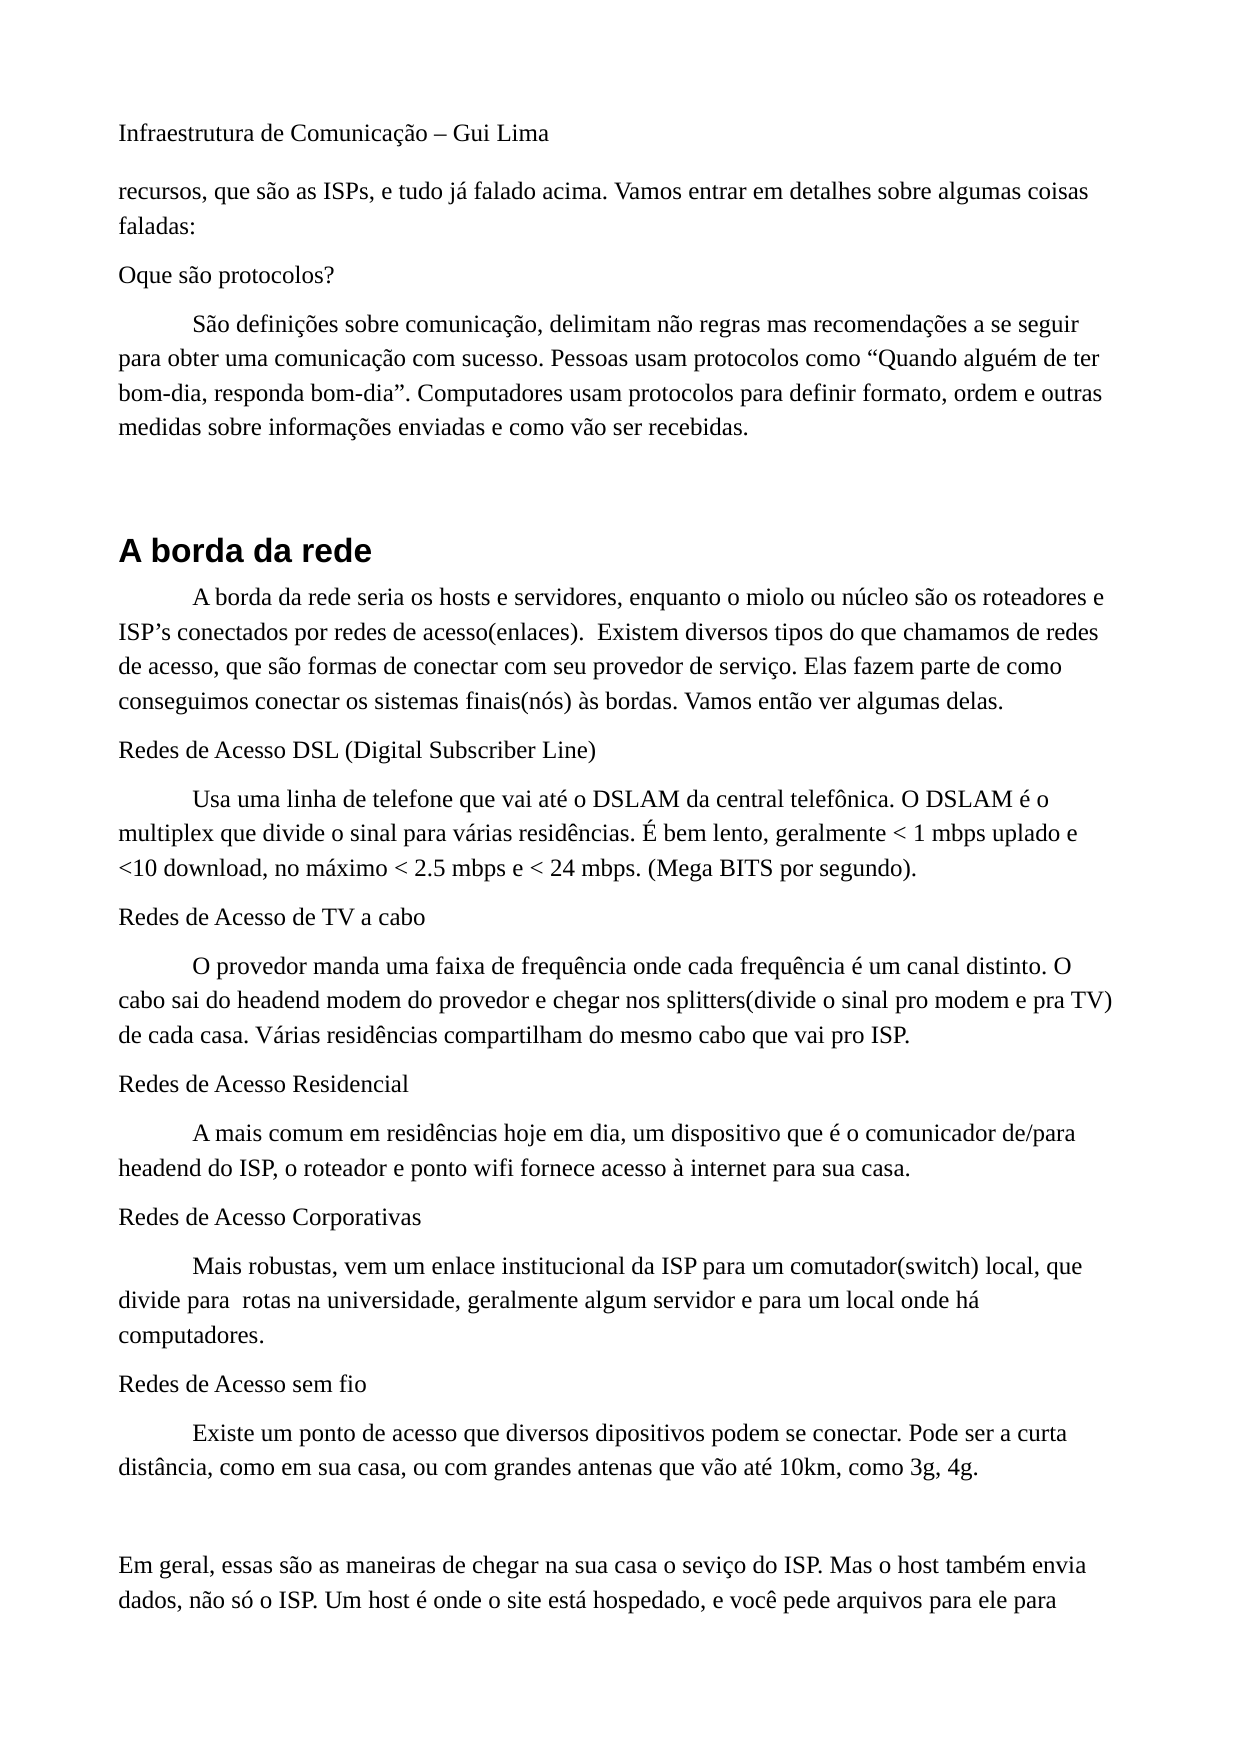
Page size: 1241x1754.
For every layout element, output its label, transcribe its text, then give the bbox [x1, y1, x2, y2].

text Redes de Acesso Corporativas [118, 1202, 1122, 1231]
text Mais robustas, vem um enlace institucional da ISP para um comutador(switch) local, que divide para rotas na universidade, geralmente algum servidor e para um local onde há computadores. [118, 1251, 1122, 1348]
text O provedor manda uma faixa de frequência onde cada frequência é um canal distinto. O cabo sai do headend modem do provedor e chegar nos splitters(divide o sinal pro modem e pra TV) de cada casa. Várias residências compartilham do mesmo cabo que vai pro ISP. [118, 951, 1122, 1049]
text Em geral, essas são as maneiras de chegar na sua casa o seviço do ISP. Mas o host também envia dados, não só o ISP. Um host é onde o site está hospedado, e você pede arquivos para ele para [118, 1551, 1122, 1614]
text recursos, que são as ISPs, e tudo já falado acima. Vamos entrar em detalhes sobre algumas coisas faladas: [118, 176, 1122, 239]
text A mais comum em residências hoje em dia, um dispositivo que é o comunicador de/para headend do ISP, o roteador e ponto wifi fornece acesso à internet para sua casa. [118, 1118, 1122, 1181]
text Redes de Acesso de TV a cabo [118, 902, 1122, 931]
text Redes de Acesso DSL (Digital Subscriber Line) [118, 735, 1122, 764]
subtitle A borda da rede [118, 531, 1122, 570]
text Redes de Acesso Residencial [118, 1069, 1122, 1098]
text Usa uma linha de telefone que vai até o DSLAM da central telefônica. O DSLAM é o multiplex que divide o sinal para várias residências. É bem lento, geralmente < 1 mbps uplado e <10 download, no máximo < 2.5 mbps e < 24 mbps. (Mega BITS por segundo). [118, 784, 1122, 882]
text Redes de Acesso sem fio [118, 1369, 1122, 1398]
text São definições sobre comunicação, delimitam não regras mas recomendações a se seguir para obter uma comunicação com sucesso. Pessoas usam protocolos como “Quando alguém de ter bom-dia, responda bom-dia”. Computadores usam protocolos para definir formato, ordem e outras medidas sobre informações enviadas e como vão ser recebidas. [118, 309, 1122, 441]
text A borda da rede seria os hosts e servidores, enquanto o miolo ou núcleo são os roteadores e ISP’s conectados por redes de acesso(enlaces). Existem diversos tipos do que chamamos de redes de acesso, que são formas de conectar com seu provedor de serviço. Elas fazem parte de como conseguimos conectar os sistemas finais(nós) às bordas. Vamos então ver algumas delas. [118, 582, 1122, 715]
text Oque são protocolos? [118, 260, 1122, 289]
text Existe um ponto de acesso que diversos dipositivos podem se conectar. Pode ser a curta distância, como em sua casa, ou com grandes antenas que vão até 10km, como 3g, 4g. [118, 1418, 1122, 1481]
